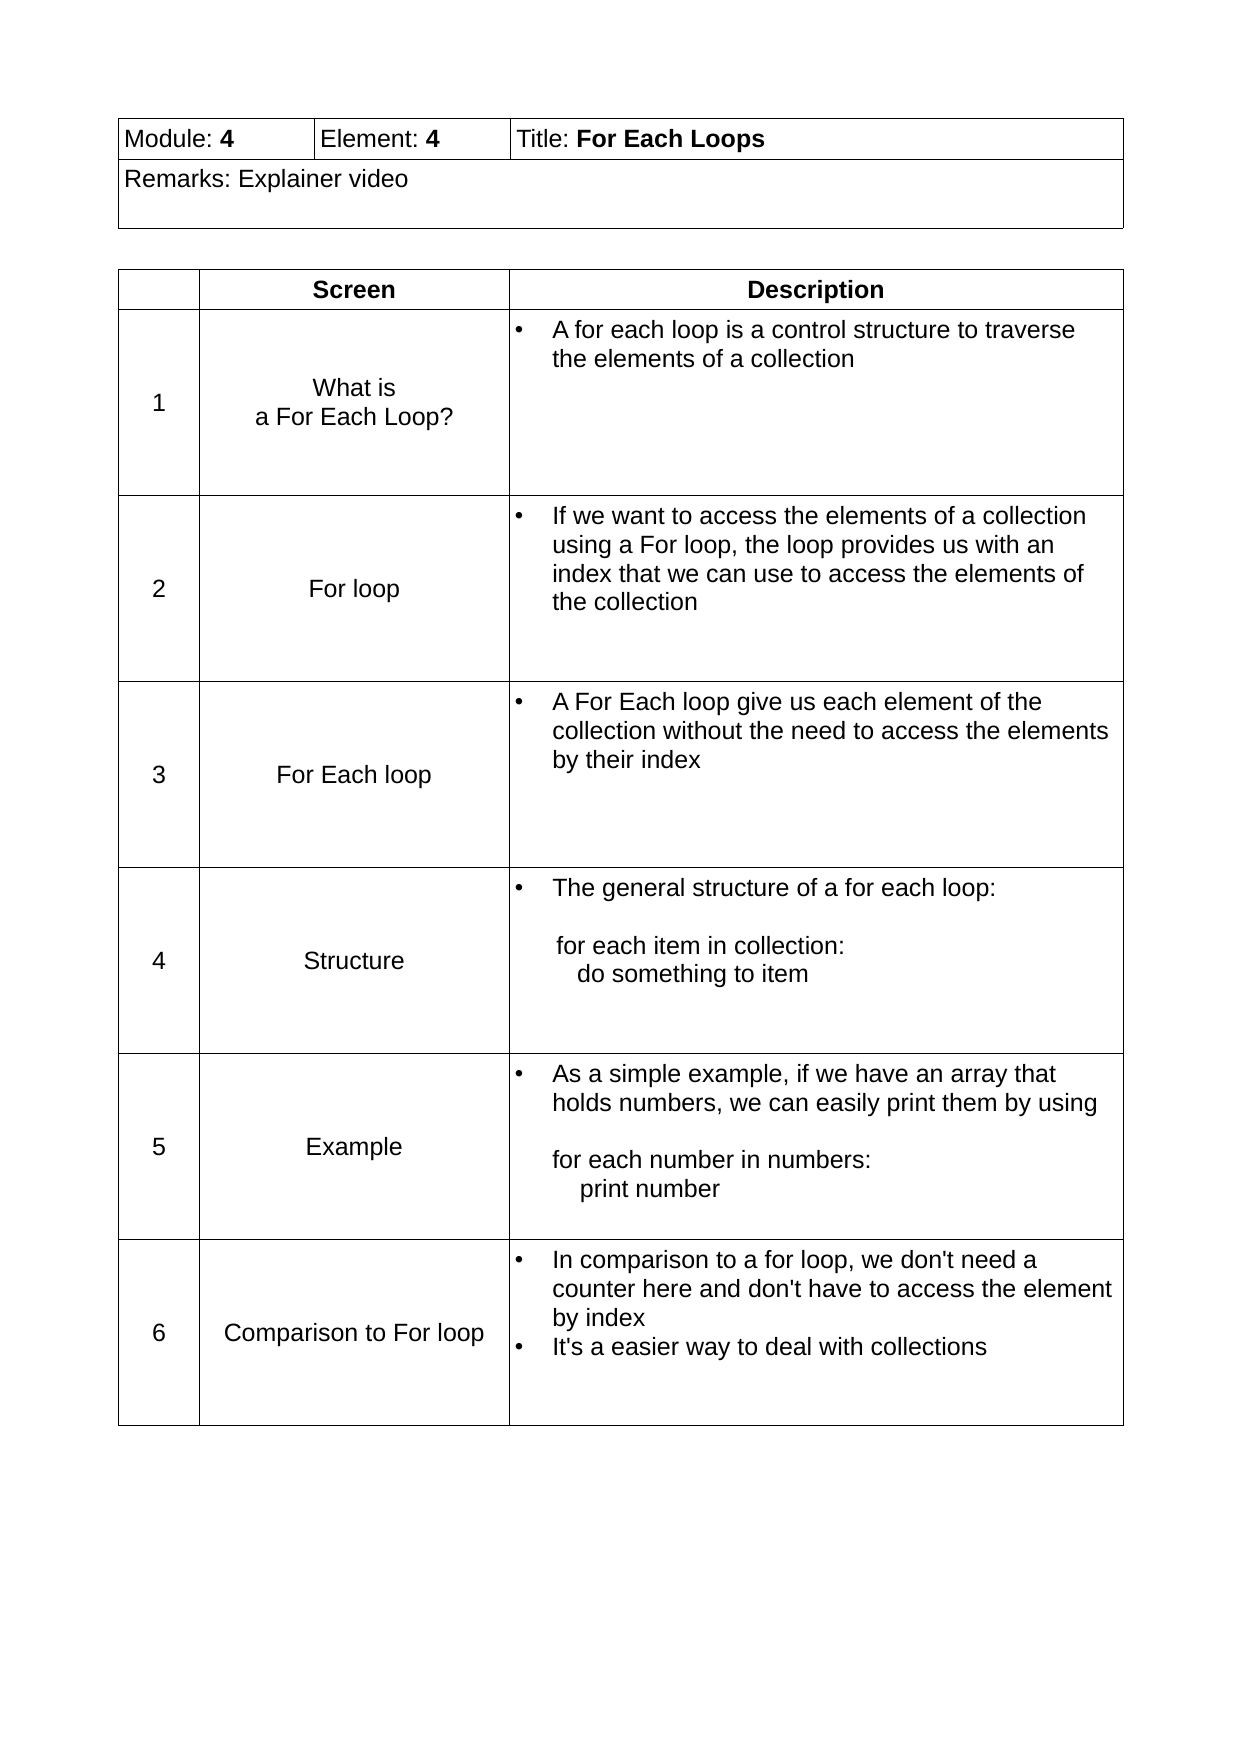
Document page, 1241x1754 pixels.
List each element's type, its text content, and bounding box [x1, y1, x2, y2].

table_cell As a simple example, if we have an array that holds numbers, we can easily print them by using for each number in numbers: print number [510, 1054, 1123, 1239]
table_cell 6 [119, 1240, 199, 1425]
table_header Module: 4 [119, 119, 314, 158]
table_cell 2 [119, 496, 199, 681]
table_cell 5 [119, 1054, 199, 1239]
table_cell What is a For Each Loop? [200, 310, 509, 495]
table_cell For Each loop [200, 682, 509, 867]
table_cell 1 [119, 310, 199, 495]
table_cell 3 [119, 682, 199, 867]
table_header Element: 4 [315, 119, 510, 158]
table_cell A For Each loop give us each element of the collection without the need to access the elements by their index [510, 682, 1123, 867]
table_cell Comparison to For loop [200, 1240, 509, 1425]
table_header Title: For Each Loops [511, 119, 1123, 158]
table_cell If we want to access the elements of a collection using a For loop, the loop provides us with an index that we can use to access the elements of the collection [510, 496, 1123, 681]
table_cell Example [200, 1054, 509, 1239]
table_cell 4 [119, 868, 199, 1053]
table_cell Structure [200, 868, 509, 1053]
table_header Screen [200, 270, 509, 309]
table_cell Remarks: Explainer video [119, 160, 1123, 227]
table_header [119, 270, 199, 309]
table_header Description [510, 270, 1123, 309]
table_cell For loop [200, 496, 509, 681]
table_cell The general structure of a for each loop: for each item in collection: do something to item [510, 868, 1123, 1053]
table_cell In comparison to a for loop, we don't need a counter here and don't have to access the element by index It's a easier way to deal with collections [510, 1240, 1123, 1425]
table_cell A for each loop is a control structure to traverse the elements of a collection [510, 310, 1123, 495]
